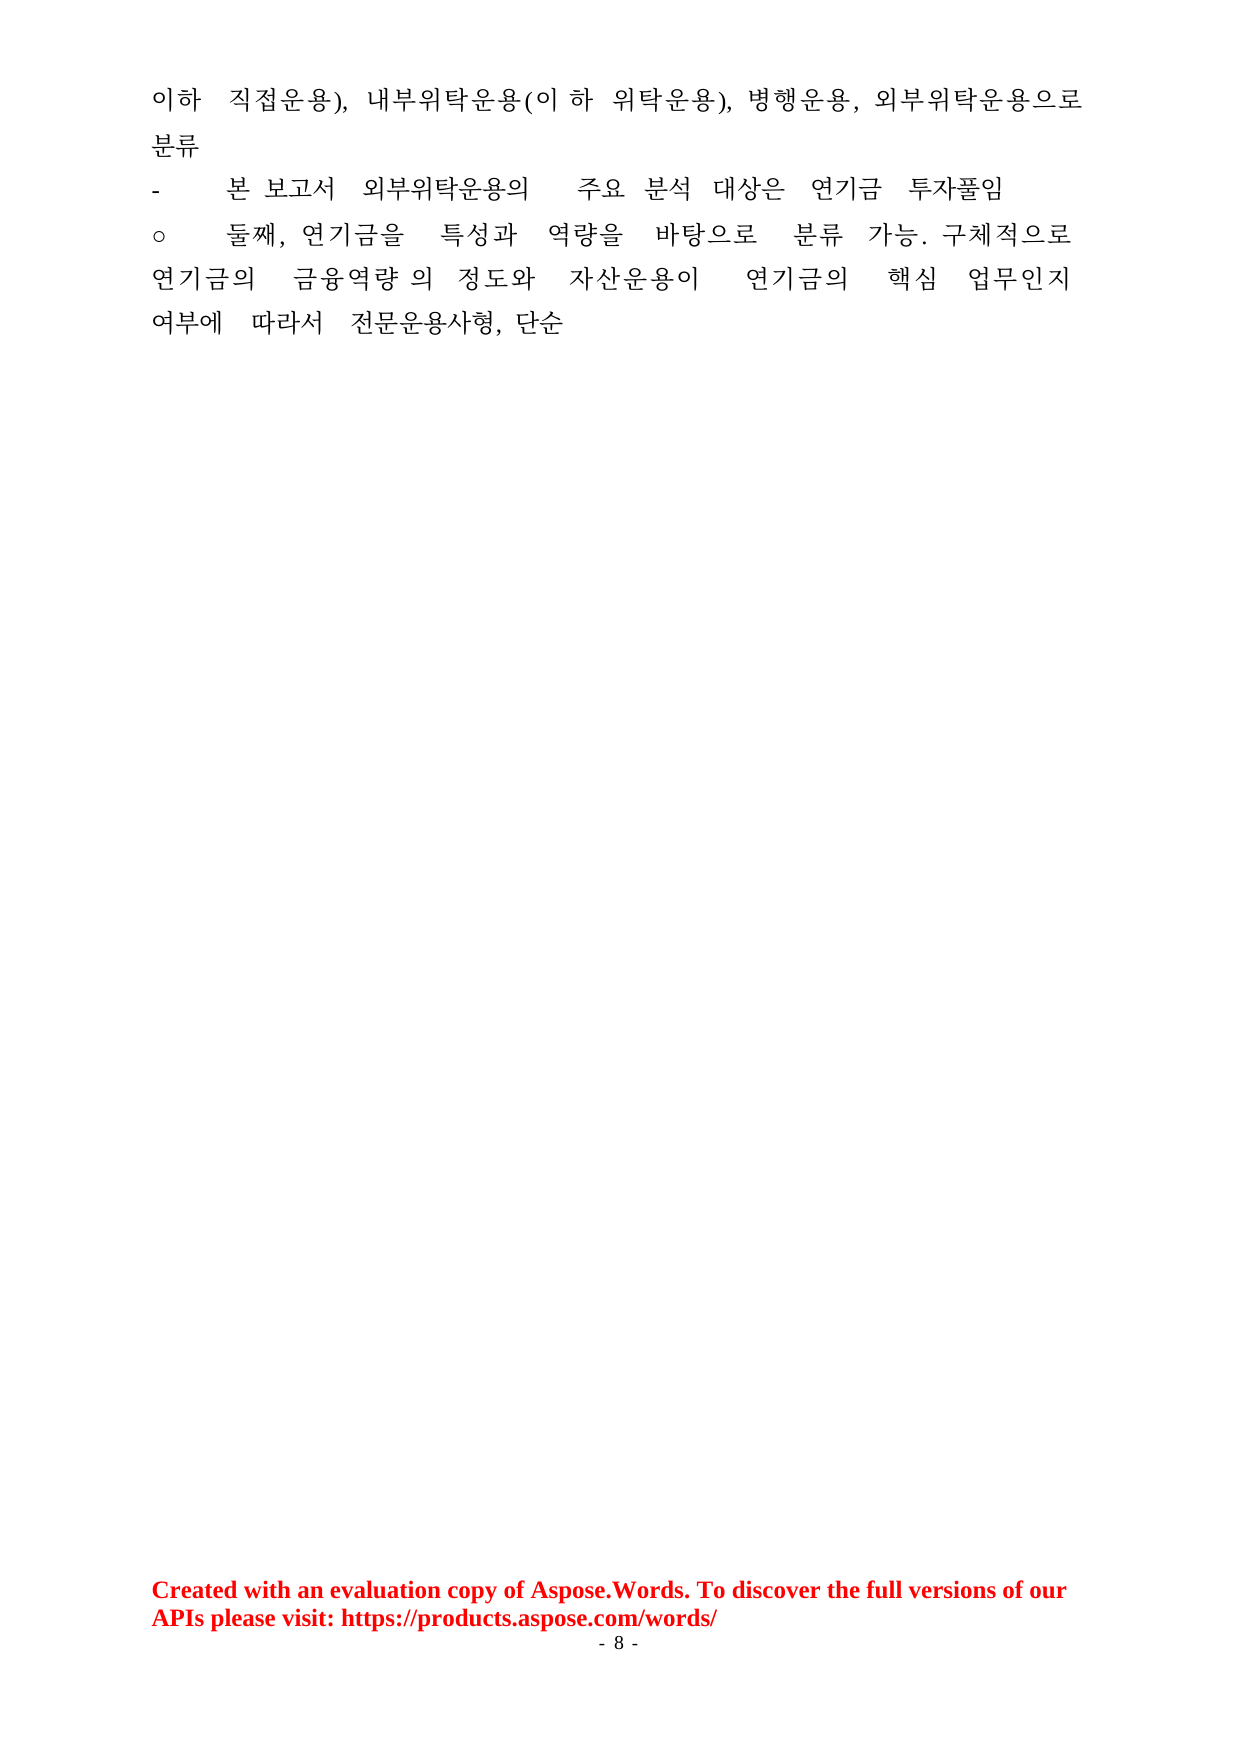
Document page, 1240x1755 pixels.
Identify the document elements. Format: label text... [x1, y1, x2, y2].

list 본 보고서 외부위탁운용의 주요 분석 대상은 연기금 투자풀임 [151, 177, 1108, 204]
list 둘째, 연기금을 특성과 역량을 바탕으로 분류 가능. 구체적으로 연기금의 금융역량 의 정도와 자산운용이 연기금의 핵심 업무인지 여부에 따라서 전문운용사형, 단순 [151, 206, 1073, 338]
list 이하 직접운용), 내부위탁운용(이 하 위탁운용), 병행운용, 외부위탁운용으로 분류 [151, 69, 1084, 160]
